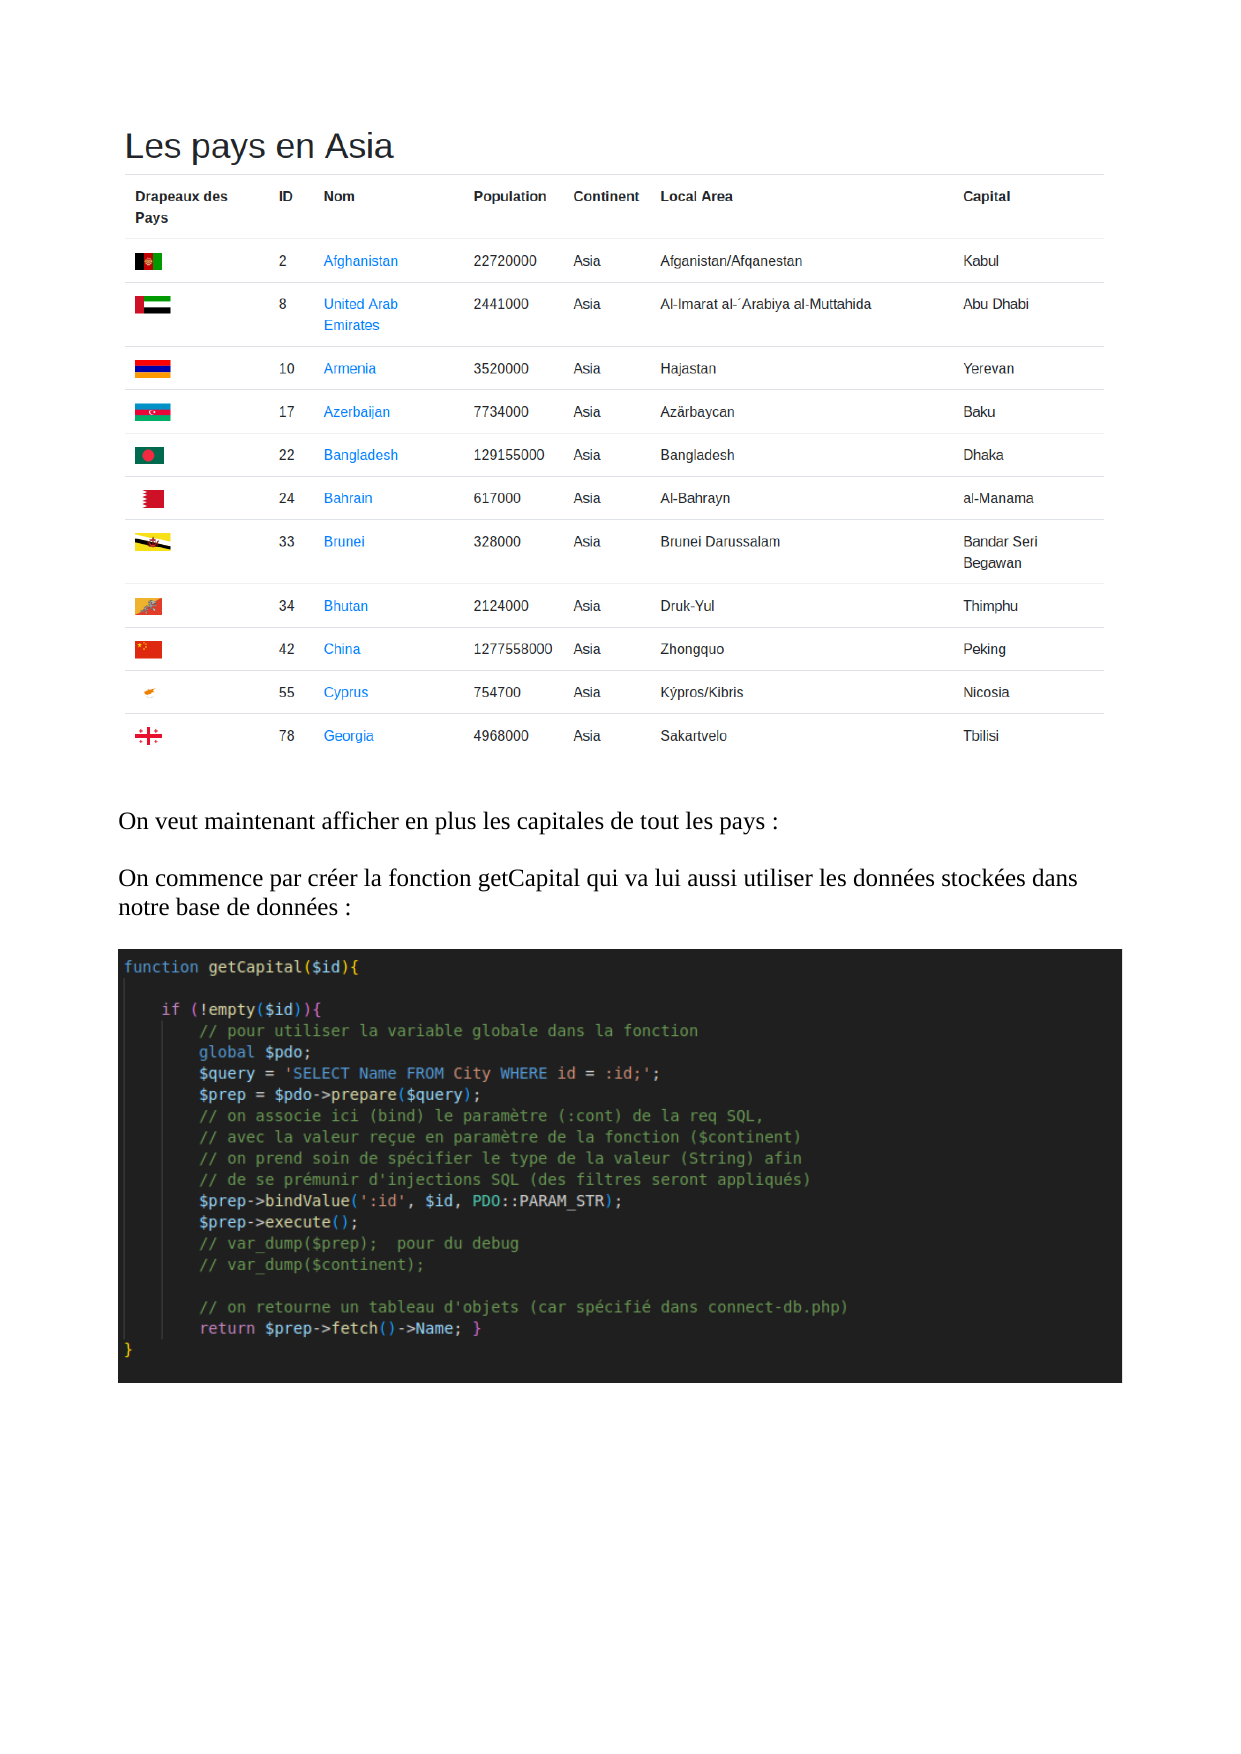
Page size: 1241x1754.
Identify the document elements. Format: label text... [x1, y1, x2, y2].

picture [118, 949, 1123, 1383]
text On commence par créer la fonction getCapital qui va lui aussi utiliser les données stockées dans notre base de données : [118, 863, 1122, 921]
picture [118, 118, 1123, 749]
text On veut maintenant afficher en plus les capitales de tout les pays : [118, 806, 1122, 834]
